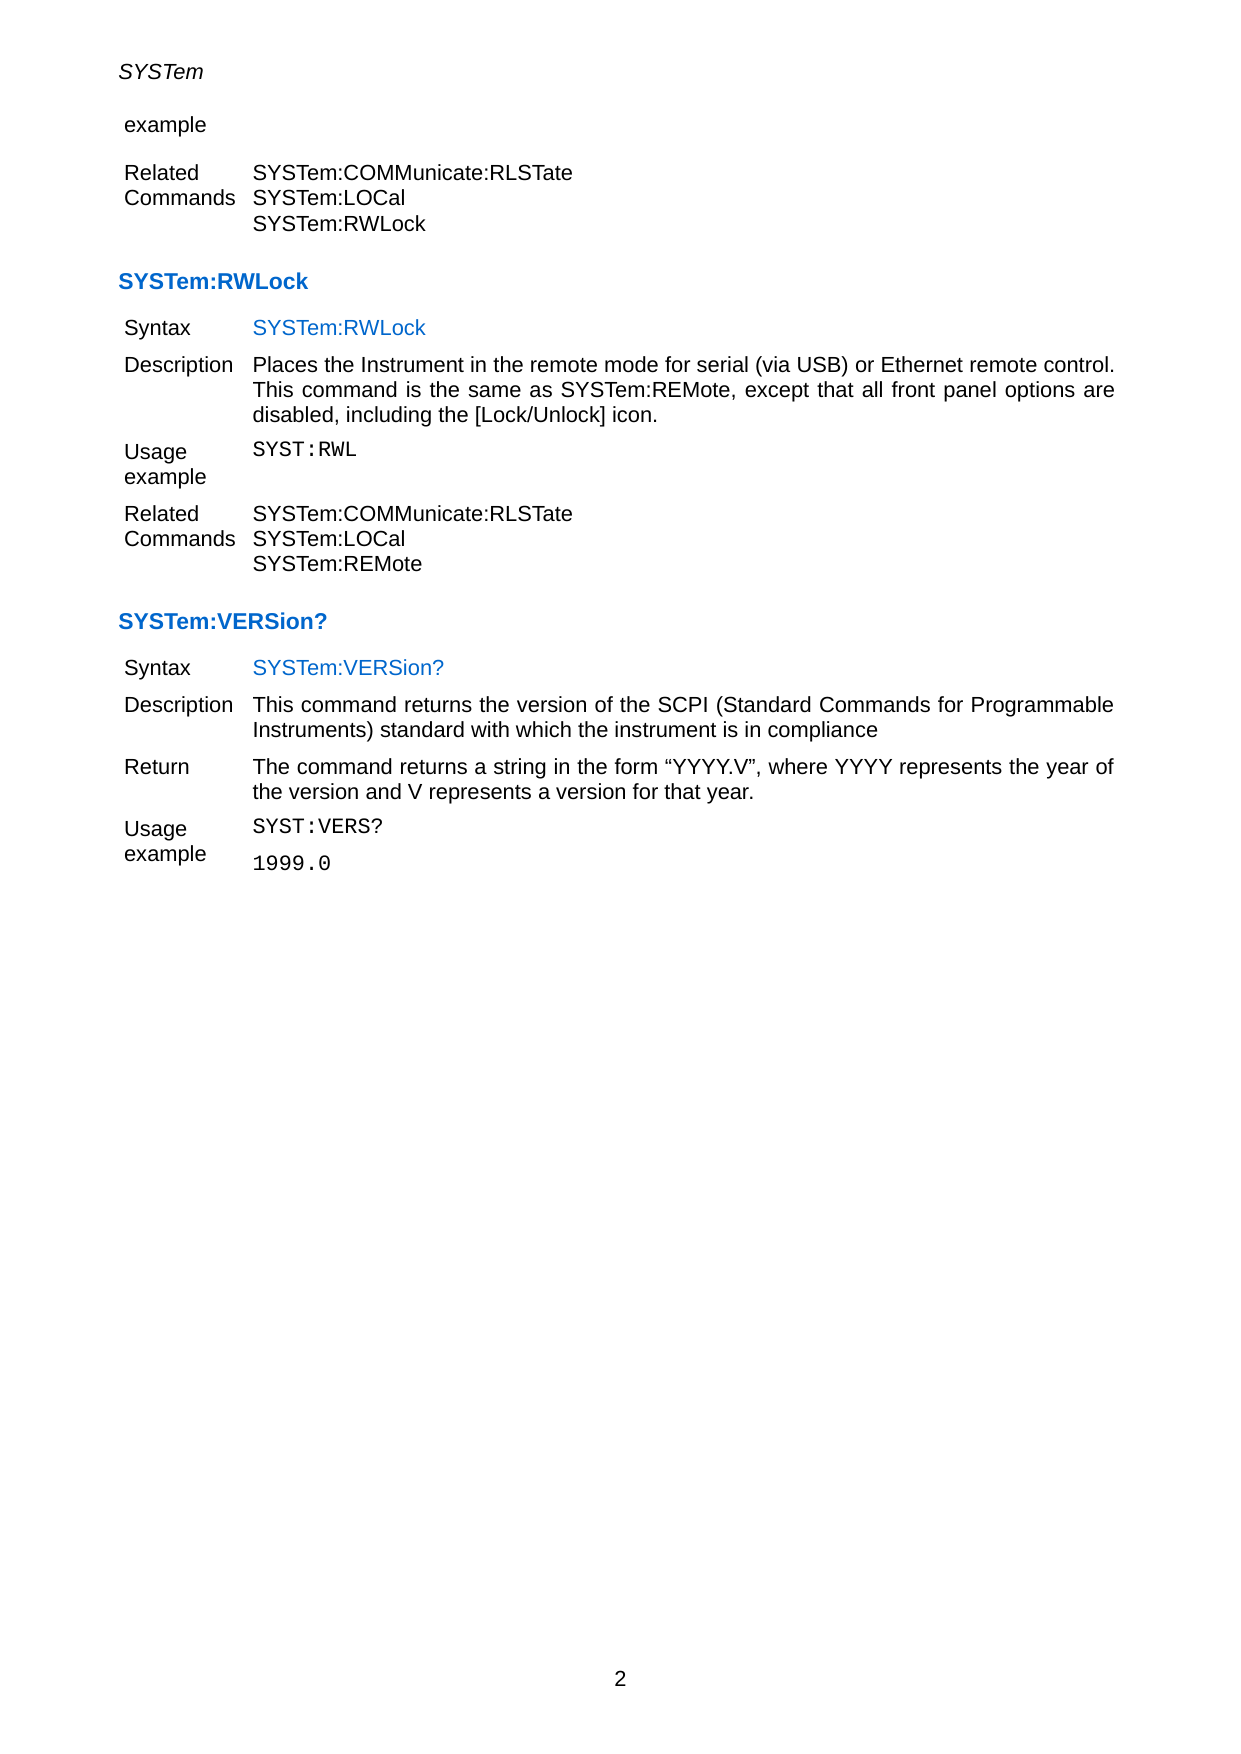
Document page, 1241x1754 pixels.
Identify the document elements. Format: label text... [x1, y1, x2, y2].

table_cell Related Commands [118, 154, 247, 241]
table_cell [247, 106, 1122, 154]
table_cell SYSTem:COMMunicate:RLSTate SYSTem:LOCal SYSTem:REMote [247, 495, 1122, 582]
table_cell example [118, 106, 247, 154]
table_cell This command returns the version of the SCPI (Standard Commands for Programmable Instruments) standard with which the instrument is in compliance [247, 686, 1122, 748]
subtitle SYSTem:VERSion? [118, 608, 1122, 635]
table_header SYSTem:RWLock [247, 309, 1122, 346]
table_cell Description [118, 686, 247, 748]
table_cell SYSTem:COMMunicate:RLSTate SYSTem:LOCal SYSTem:RWLock [247, 154, 1122, 241]
table_cell Description [118, 346, 247, 433]
table_cell SYST:VERS? 1999.0 [247, 810, 1122, 883]
table_cell Return [118, 748, 247, 810]
subtitle SYSTem:RWLock [118, 268, 1122, 294]
table_header Syntax [118, 650, 247, 686]
table_header Syntax [118, 309, 247, 346]
table_cell Usage example [118, 433, 247, 495]
table_cell Related Commands [118, 495, 247, 582]
table_cell SYST:RWL [247, 433, 1122, 495]
table_cell Places the Instrument in the remote mode for serial (via USB) or Ethernet remote control. This command is the same as SYSTem:REMote, except that all front panel options are disabled, including the [Lock/Unlock] icon. [247, 346, 1122, 433]
table_header SYSTem:VERSion? [247, 650, 1122, 686]
table_cell The command returns a string in the form “YYYY.V”, where YYYY represents the year of the version and V represents a version for that year. [247, 748, 1122, 810]
table_cell Usage example [118, 810, 247, 883]
